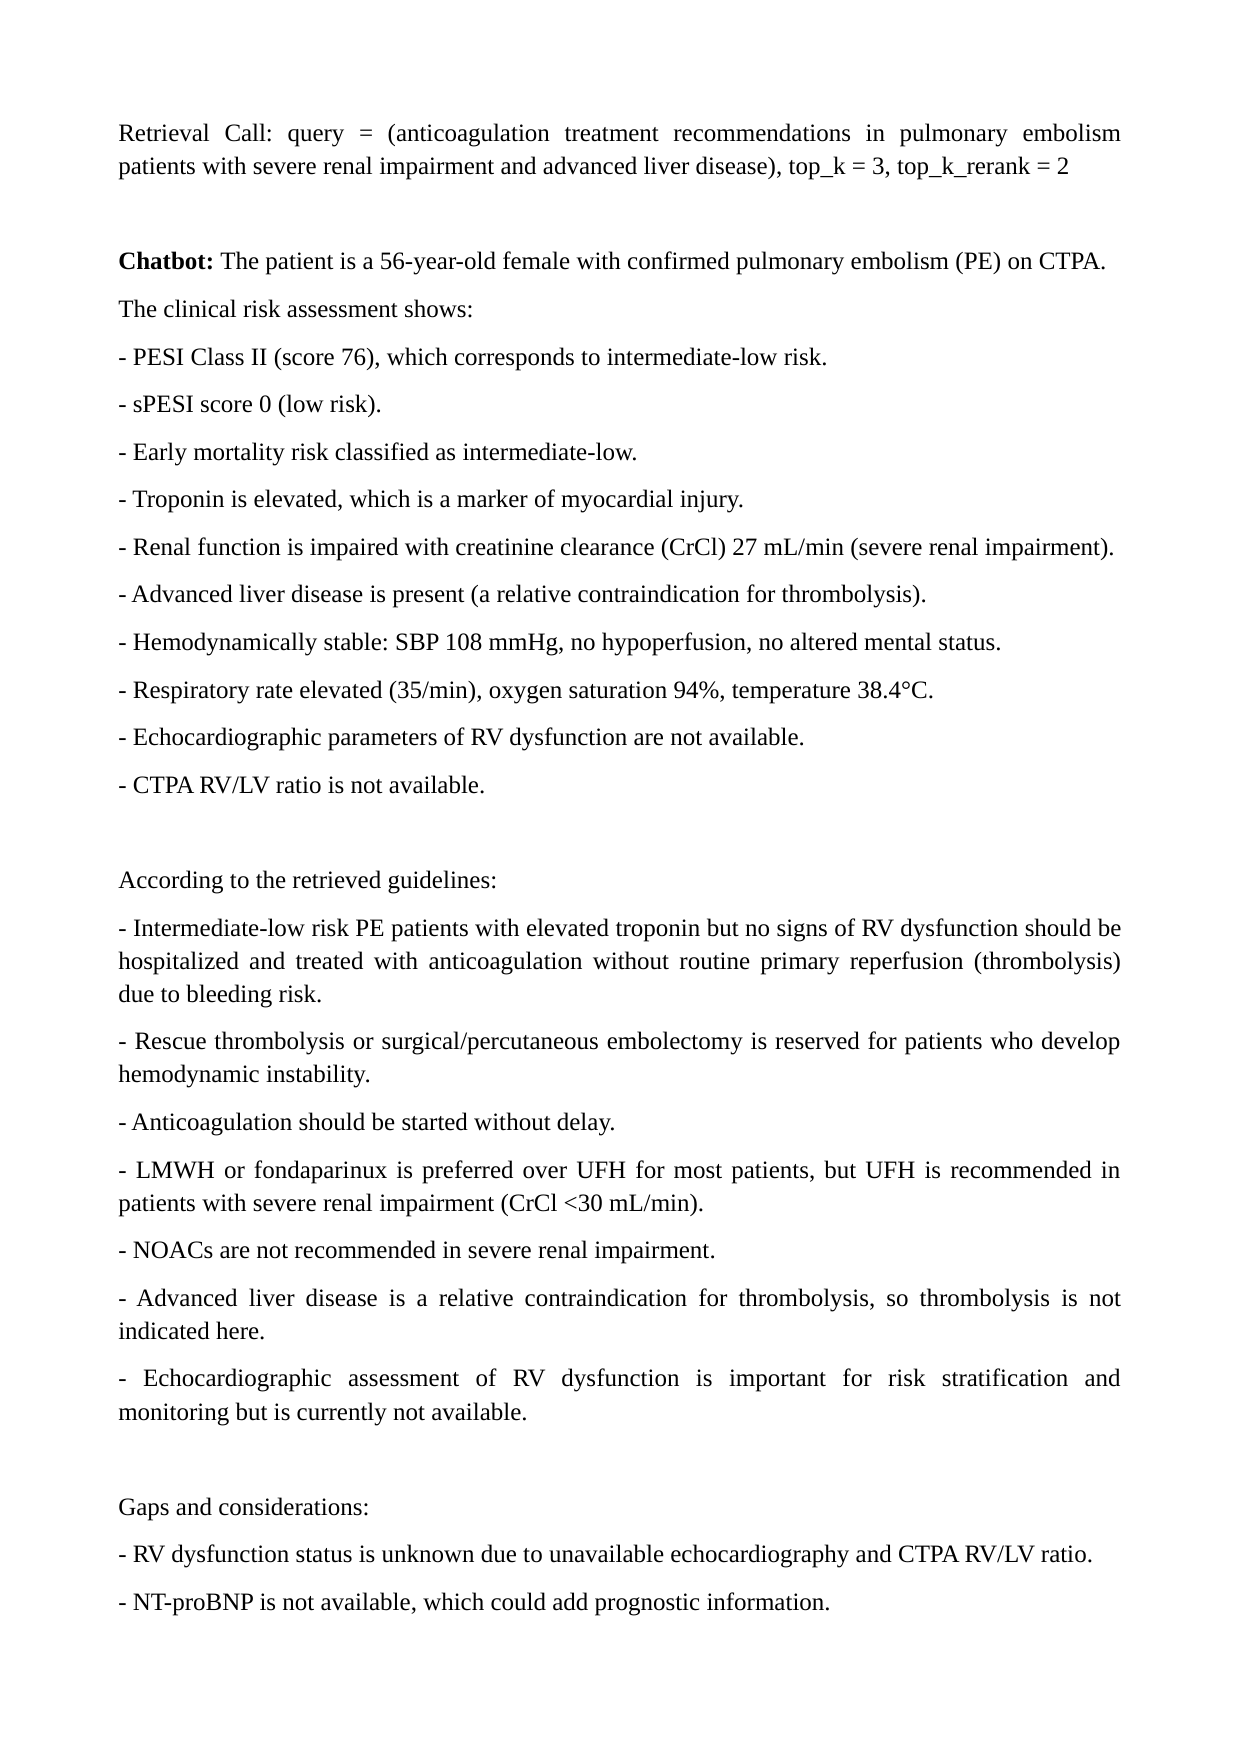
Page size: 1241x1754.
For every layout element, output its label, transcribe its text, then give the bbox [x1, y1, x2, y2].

text - Echocardiographic assessment of RV dysfunction is important for risk stratification and monitoring but is currently not available. [118, 1363, 1122, 1425]
text According to the retrieved guidelines: [118, 865, 1122, 894]
text - Advanced liver disease is present (a relative contraindication for thrombolysis). [118, 579, 1122, 608]
text - NT-proBNP is not available, which could add prognostic information. [118, 1587, 1122, 1616]
text Chatbot: The patient is a 56-year-old female with confirmed pulmonary embolism (PE) on CTPA. [118, 246, 1122, 275]
text Gaps and considerations: [118, 1492, 1122, 1521]
text - Renal function is impaired with creatinine clearance (CrCl) 27 mL/min (severe renal impairment). [118, 532, 1122, 561]
text - Intermediate-low risk PE patients with elevated troponin but no signs of RV dysfunction should be hospitalized and treated with anticoagulation without routine primary reperfusion (thrombolysis) due to bleeding risk. [118, 913, 1122, 1008]
text The clinical risk assessment shows: [118, 294, 1122, 323]
text - Respiratory rate elevated (35/min), oxygen saturation 94%, temperature 38.4°C. [118, 675, 1122, 703]
text - Early mortality risk classified as intermediate-low. [118, 437, 1122, 466]
text - NOACs are not recommended in severe renal impairment. [118, 1235, 1122, 1264]
text - Echocardiographic parameters of RV dysfunction are not available. [118, 722, 1122, 751]
text - sPESI score 0 (low risk). [118, 389, 1122, 418]
text - CTPA RV/LV ratio is not available. [118, 770, 1122, 799]
text - Rescue thrombolysis or surgical/percutaneous embolectomy is reserved for patients who develop hemodynamic instability. [118, 1026, 1122, 1088]
text - RV dysfunction status is unknown due to unavailable echocardiography and CTPA RV/LV ratio. [118, 1539, 1122, 1568]
text - Anticoagulation should be started without delay. [118, 1107, 1122, 1136]
text - Troponin is elevated, which is a marker of myocardial injury. [118, 484, 1122, 513]
text - Advanced liver disease is a relative contraindication for thrombolysis, so thrombolysis is not indicated here. [118, 1283, 1122, 1345]
text - LMWH or fondaparinux is preferred over UFH for most patients, but UFH is recommended in patients with severe renal impairment (CrCl <30 mL/min). [118, 1155, 1122, 1216]
text - PESI Class II (score 76), which corresponds to intermediate-low risk. [118, 342, 1122, 370]
text - Hemodynamically stable: SBP 108 mmHg, no hypoperfusion, no altered mental status. [118, 627, 1122, 656]
text Retrieval Call: query = (anticoagulation treatment recommendations in pulmonary embolism patients with severe renal impairment and advanced liver disease), top_k = 3, top_k_rerank = 2 [118, 118, 1122, 180]
